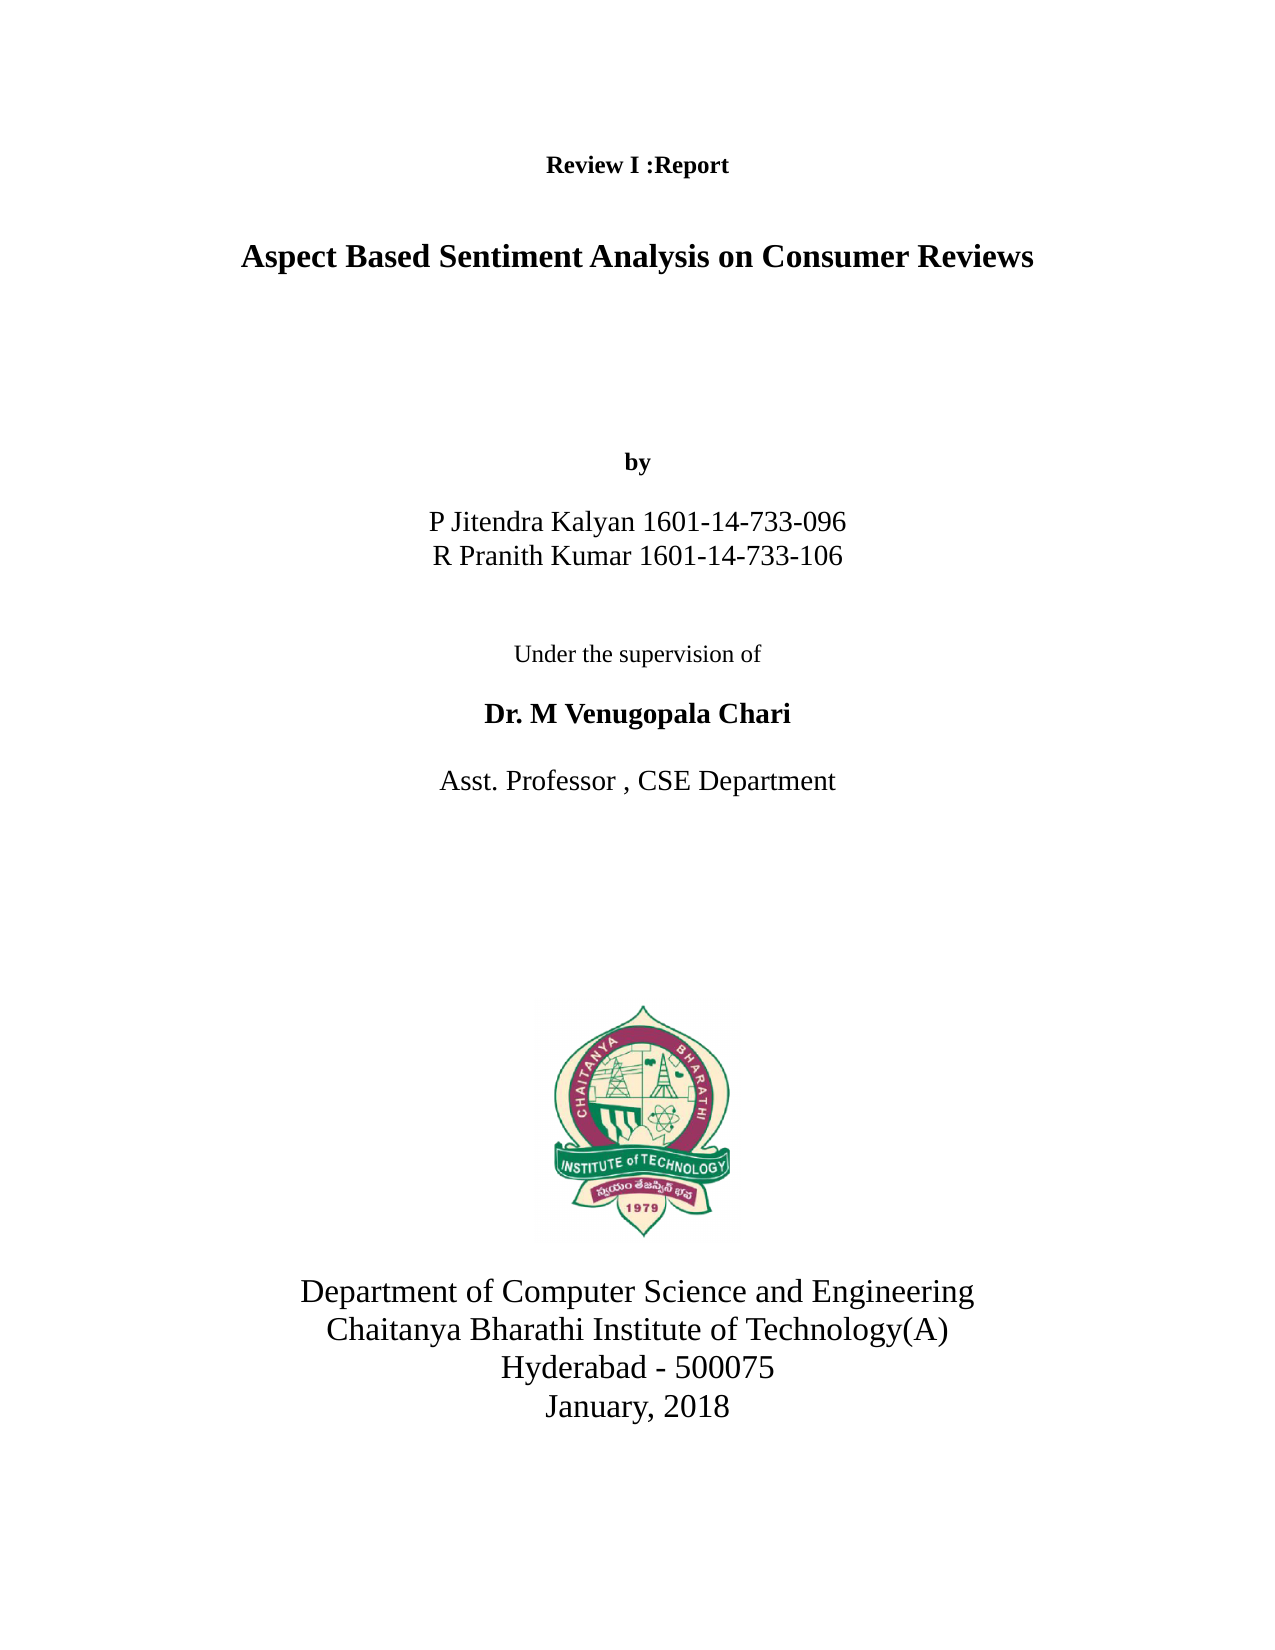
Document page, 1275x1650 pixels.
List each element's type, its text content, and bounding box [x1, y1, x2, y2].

picture [533, 998, 742, 1243]
text P Jitendra Kalyan 1601-14-733-096 [150, 504, 1125, 538]
text Asst. Professor , CSE Department [150, 763, 1125, 797]
text Dr. M Venugopala Chari [150, 696, 1125, 730]
text Aspect Based Sentiment Analysis on Consumer Reviews [150, 236, 1125, 274]
text Hyderabad - 500075 [150, 1348, 1125, 1386]
text Under the supervision of [150, 639, 1125, 667]
text Review I :Report [150, 150, 1125, 179]
text by [150, 447, 1125, 476]
text R Pranith Kumar 1601-14-733-106 [150, 538, 1125, 572]
text Chaitanya Bharathi Institute of Technology(A) [150, 1309, 1125, 1348]
text January, 2018 [150, 1386, 1125, 1424]
text Department of Computer Science and Engineering [150, 1271, 1125, 1309]
